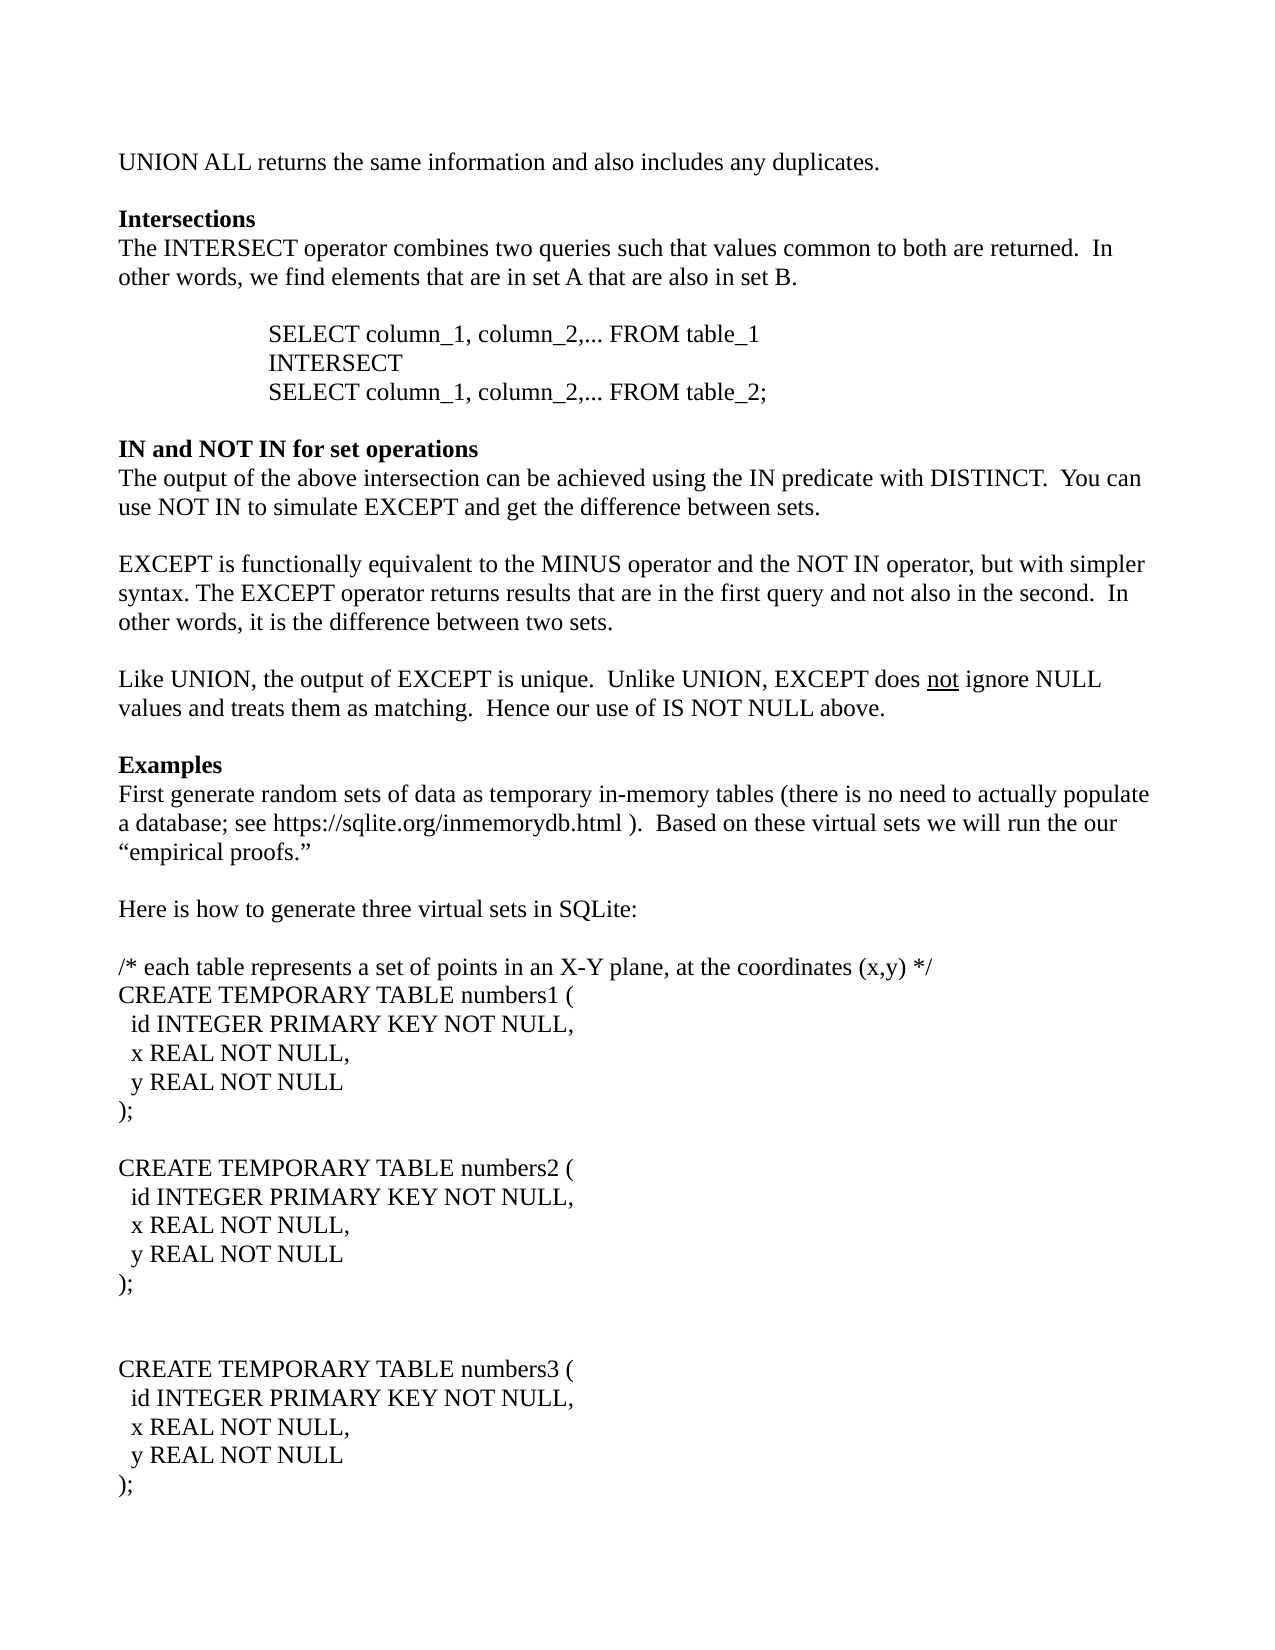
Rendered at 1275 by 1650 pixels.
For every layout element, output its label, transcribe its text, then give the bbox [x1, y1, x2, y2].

text UNION ALL returns the same information and also includes any duplicates. [118, 147, 1157, 176]
text INTERSECT [118, 348, 1157, 377]
text ); [118, 1268, 1157, 1297]
text EXCEPT is functionally equivalent to the MINUS operator and the NOT IN operator, but with simpler syntax. The EXCEPT operator returns results that are in the first query and not also in the second. In other words, it is the difference between two sets. [118, 549, 1157, 636]
text Like UNION, the output of EXCEPT is unique. Unlike UNION, EXCEPT does not ignore NULL values and treats them as matching. Hence our use of IS NOT NULL above. [118, 664, 1157, 722]
text id INTEGER PRIMARY KEY NOT NULL, [118, 1383, 1157, 1412]
text CREATE TEMPORARY TABLE numbers1 ( [118, 981, 1157, 1009]
text x REAL NOT NULL, [118, 1412, 1157, 1441]
text x REAL NOT NULL, [118, 1211, 1157, 1239]
text IN and NOT IN for set operations [118, 434, 1157, 463]
text Examples [118, 751, 1157, 779]
text x REAL NOT NULL, [118, 1038, 1157, 1067]
text First generate random sets of data as temporary in-memory tables (there is no need to actually populate a database; see https://sqlite.org/inmemorydb.html ). Based on these virtual sets we will run the our “empirical proofs.” [118, 779, 1157, 866]
text id INTEGER PRIMARY KEY NOT NULL, [118, 1182, 1157, 1211]
text /* each table represents a set of points in an X-Y plane, at the coordinates (x,y) */ [118, 952, 1157, 981]
text CREATE TEMPORARY TABLE numbers2 ( [118, 1153, 1157, 1182]
text The output of the above intersection can be achieved using the IN predicate with DISTINCT. You can use NOT IN to simulate EXCEPT and get the difference between sets. [118, 463, 1157, 521]
text CREATE TEMPORARY TABLE numbers3 ( [118, 1354, 1157, 1383]
text y REAL NOT NULL [118, 1441, 1157, 1469]
text The INTERSECT operator combines two queries such that values common to both are returned. In other words, we find elements that are in set A that are also in set B. [118, 233, 1157, 291]
text y REAL NOT NULL [118, 1239, 1157, 1268]
text Here is how to generate three virtual sets in SQLite: [118, 894, 1157, 923]
text y REAL NOT NULL [118, 1067, 1157, 1096]
text ); [118, 1096, 1157, 1124]
text SELECT column_1, column_2,... FROM table_1 [118, 319, 1157, 348]
text ); [118, 1469, 1157, 1498]
text id INTEGER PRIMARY KEY NOT NULL, [118, 1009, 1157, 1038]
text SELECT column_1, column_2,... FROM table_2; [118, 377, 1157, 406]
text Intersections [118, 204, 1157, 233]
